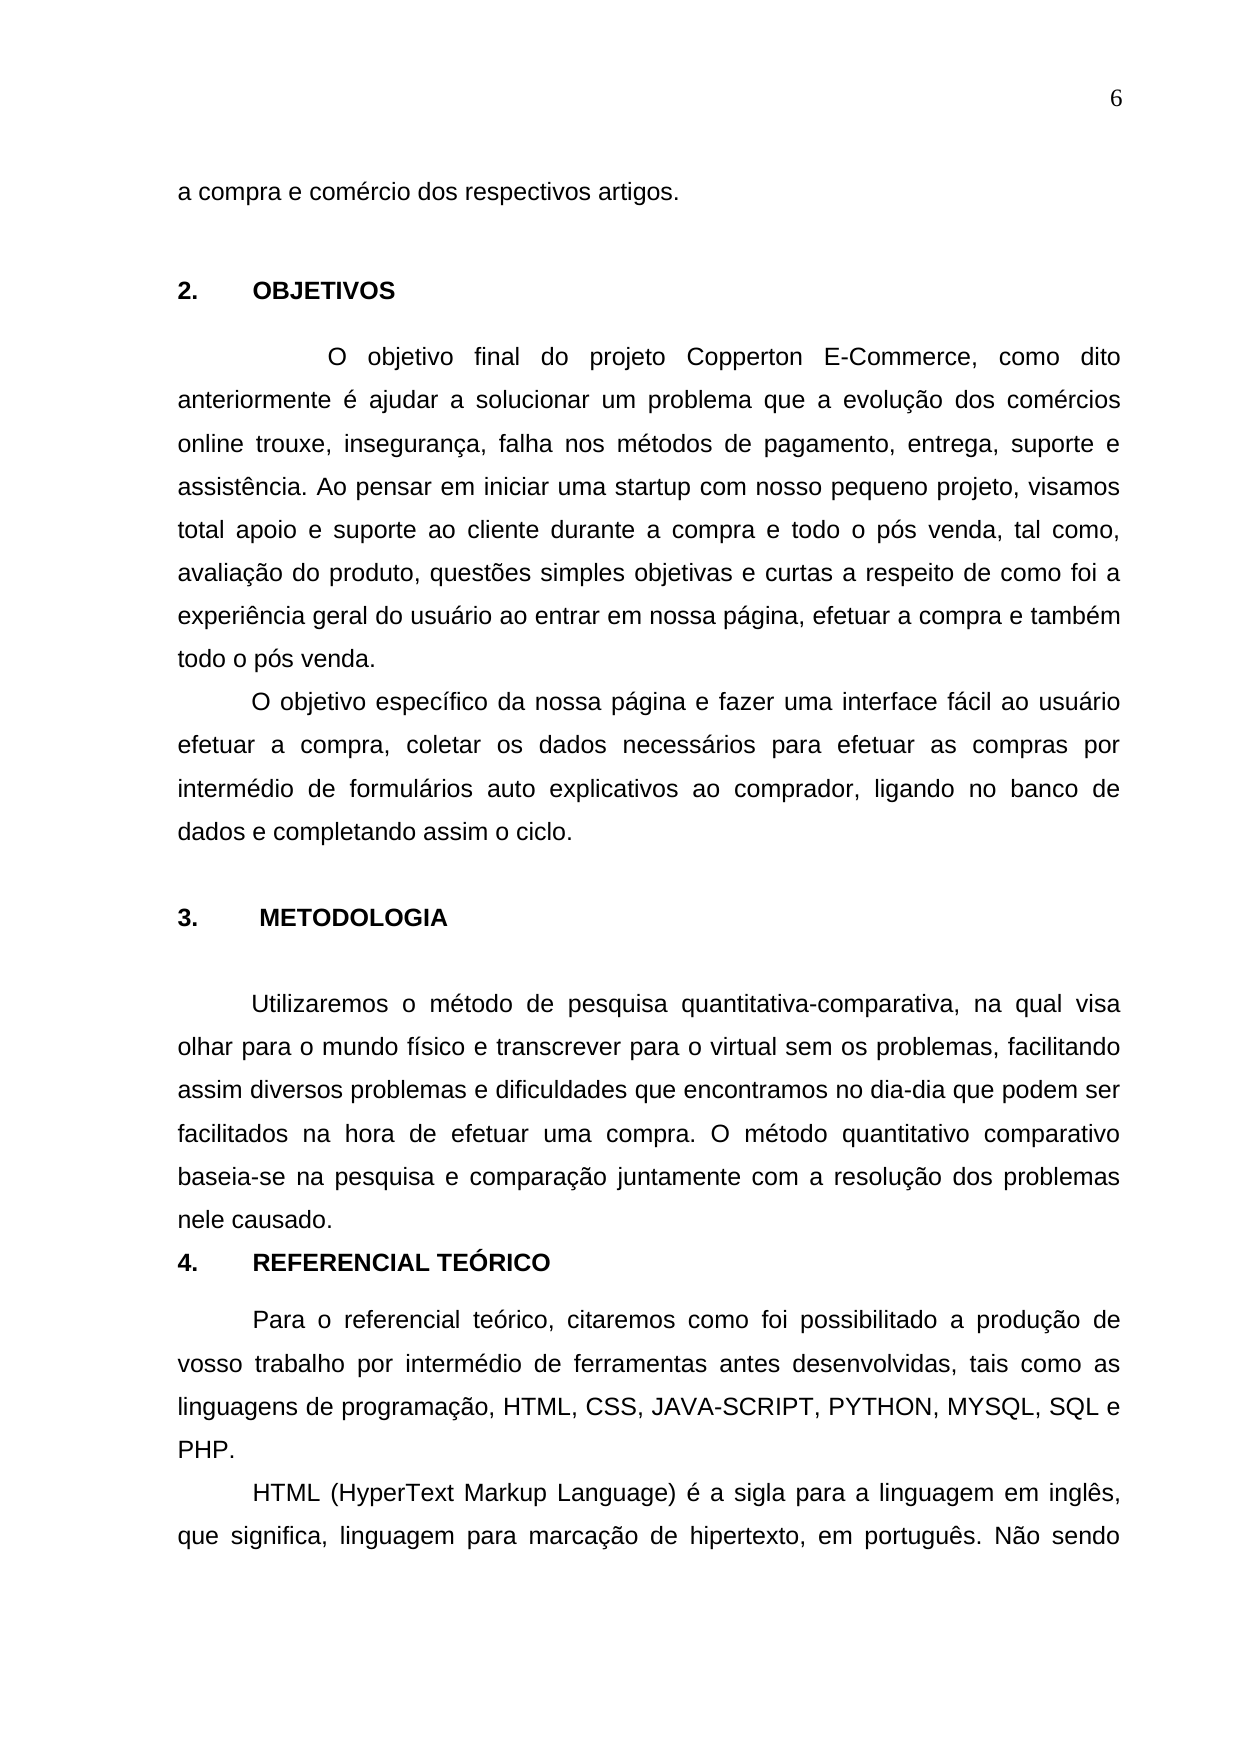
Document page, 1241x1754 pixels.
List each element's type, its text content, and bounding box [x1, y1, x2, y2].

text 2. OBJETIVOS [177, 276, 1122, 305]
text Para o referencial teórico, citaremos como foi possibilitado a produção de vosso trabalho por intermédio de ferramentas antes desenvolvidas, tais como as linguagens de programação, HTML, CSS, JAVA-SCRIPT, PYTHON, MYSQL, SQL e PHP. [177, 1305, 1122, 1463]
list METODOLOGIA [177, 903, 1122, 932]
text O objetivo final do projeto Copperton E-Commerce, como dito anteriormente é ajudar a solucionar um problema que a evolução dos comércios online trouxe, insegurança, falha nos métodos de pagamento, entrega, suporte e assistência. Ao pensar em iniciar uma startup com nosso pequeno projeto, visamos total apoio e suporte ao cliente durante a compra e todo o pós venda, tal como, avaliação do produto, questões simples objetivas e curtas a respeito de como foi a experiência geral do usuário ao entrar em nossa página, efetuar a compra e também todo o pós venda. [177, 342, 1122, 673]
text O objetivo específico da nossa página e fazer uma interface fácil ao usuário efetuar a compra, coletar os dados necessários para efetuar as compras por intermédio de formulários auto explicativos ao comprador, ligando no banco de dados e completando assim o ciclo. [177, 687, 1122, 845]
text HTML (HyperText Markup Language) é a sigla para a linguagem em inglês, que significa, linguagem para marcação de hipertexto, em português. Não sendo [177, 1478, 1122, 1550]
text a compra e comércio dos respectivos artigos. [177, 177, 1122, 206]
text Utilizaremos o método de pesquisa quantitativa-comparativa, na qual visa olhar para o mundo físico e transcrever para o virtual sem os problemas, facilitando assim diversos problemas e dificuldades que encontramos no dia-dia que podem ser facilitados na hora de efetuar uma compra. O método quantitativo comparativo baseia-se na pesquisa e comparação juntamente com a resolução dos problemas nele causado. [177, 989, 1122, 1233]
text 4. REFERENCIAL TEÓRICO [177, 1248, 1122, 1277]
